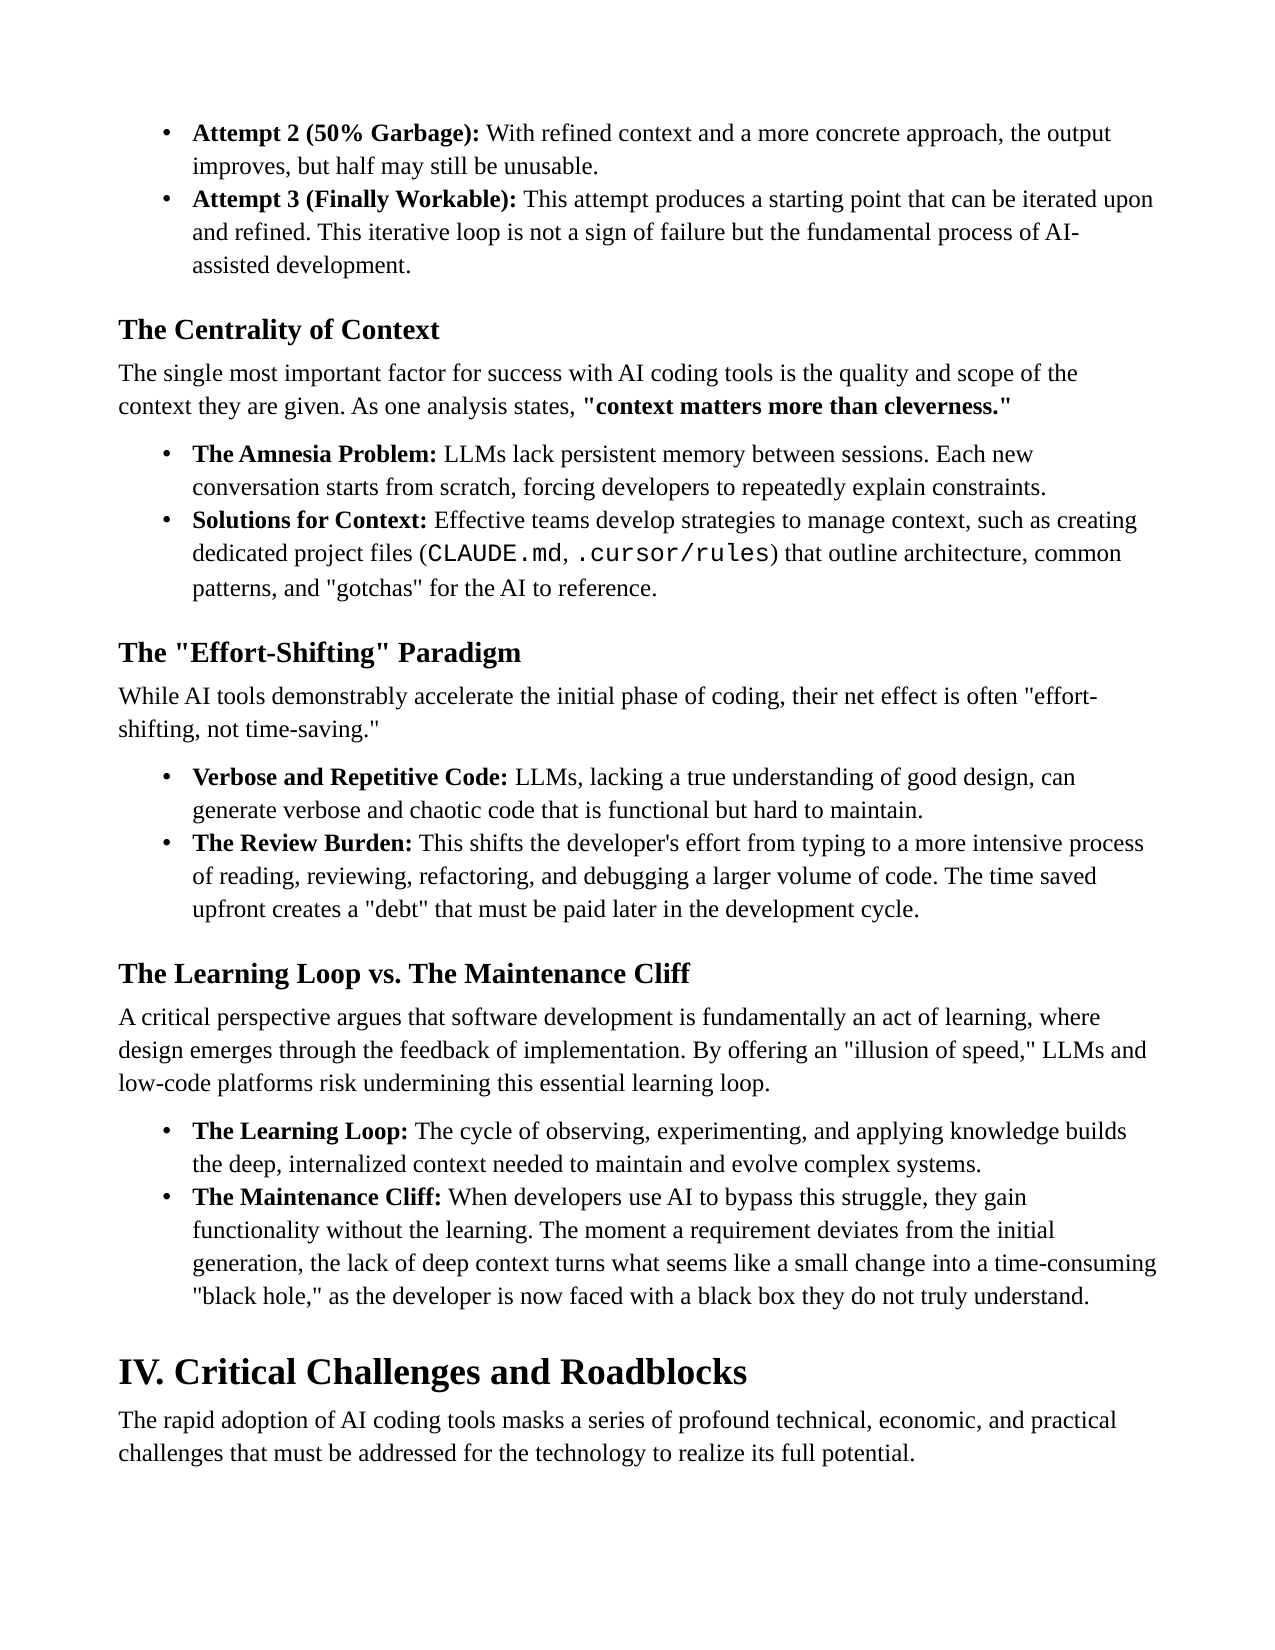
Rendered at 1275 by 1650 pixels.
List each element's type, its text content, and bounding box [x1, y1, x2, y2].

list The Maintenance Cliff: When developers use AI to bypass this struggle, they gain functionality without the learning. The moment a requirement deviates from the initial generation, the lack of deep context turns what seems like a small change into a time-consuming "black hole," as the developer is now faced with a black box they do not truly understand. [162, 1182, 1157, 1310]
list Solutions for Context: Effective teams develop strategies to manage context, such as creating dedicated project files (CLAUDE.md, .cursor/rules) that outline architecture, common patterns, and "gotchas" for the AI to reference. [162, 505, 1157, 602]
list Attempt 2 (50% Garbage): With refined context and a more concrete approach, the output improves, but half may still be unusable. [162, 118, 1157, 180]
text While AI tools demonstrably accelerate the initial phase of coding, their net effect is often "effort-shifting, not time-saving." [118, 681, 1157, 743]
subtitle IV. Critical Challenges and Roadblocks [118, 1349, 1157, 1393]
text The single most important factor for success with AI coding tools is the quality and scope of the context they are given. As one analysis states, "context matters more than cleverness." [118, 358, 1157, 420]
list The Amnesia Problem: LLMs lack persistent memory between sessions. Each new conversation starts from scratch, forcing developers to repeatedly explain constraints. [162, 439, 1157, 501]
text The rapid adoption of AI coding tools masks a series of profound technical, economic, and practical challenges that must be addressed for the technology to realize its full potential. [118, 1405, 1157, 1467]
list Verbose and Repetitive Code: LLMs, lacking a true understanding of good design, can generate verbose and chaotic code that is functional but hard to maintain. [162, 762, 1157, 824]
subtitle The Learning Loop vs. The Maintenance Cliff [118, 956, 1157, 990]
subtitle The Centrality of Context [118, 312, 1157, 346]
subtitle The "Effort-Shifting" Paradigm [118, 635, 1157, 669]
list The Review Burden: This shifts the developer's effort from typing to a more intensive process of reading, reviewing, refactoring, and debugging a larger volume of code. The time saved upfront creates a "debt" that must be paid later in the development cycle. [162, 828, 1157, 923]
list Attempt 3 (Finally Workable): This attempt produces a starting point that can be iterated upon and refined. This iterative loop is not a sign of failure but the fundamental process of AI-assisted development. [162, 184, 1157, 279]
text A critical perspective argues that software development is fundamentally an act of learning, where design emerges through the feedback of implementation. By offering an "illusion of speed," LLMs and low-code platforms risk undermining this essential learning loop. [118, 1002, 1157, 1097]
list The Learning Loop: The cycle of observing, experimenting, and applying knowledge builds the deep, internalized context needed to maintain and evolve complex systems. [162, 1116, 1157, 1178]
